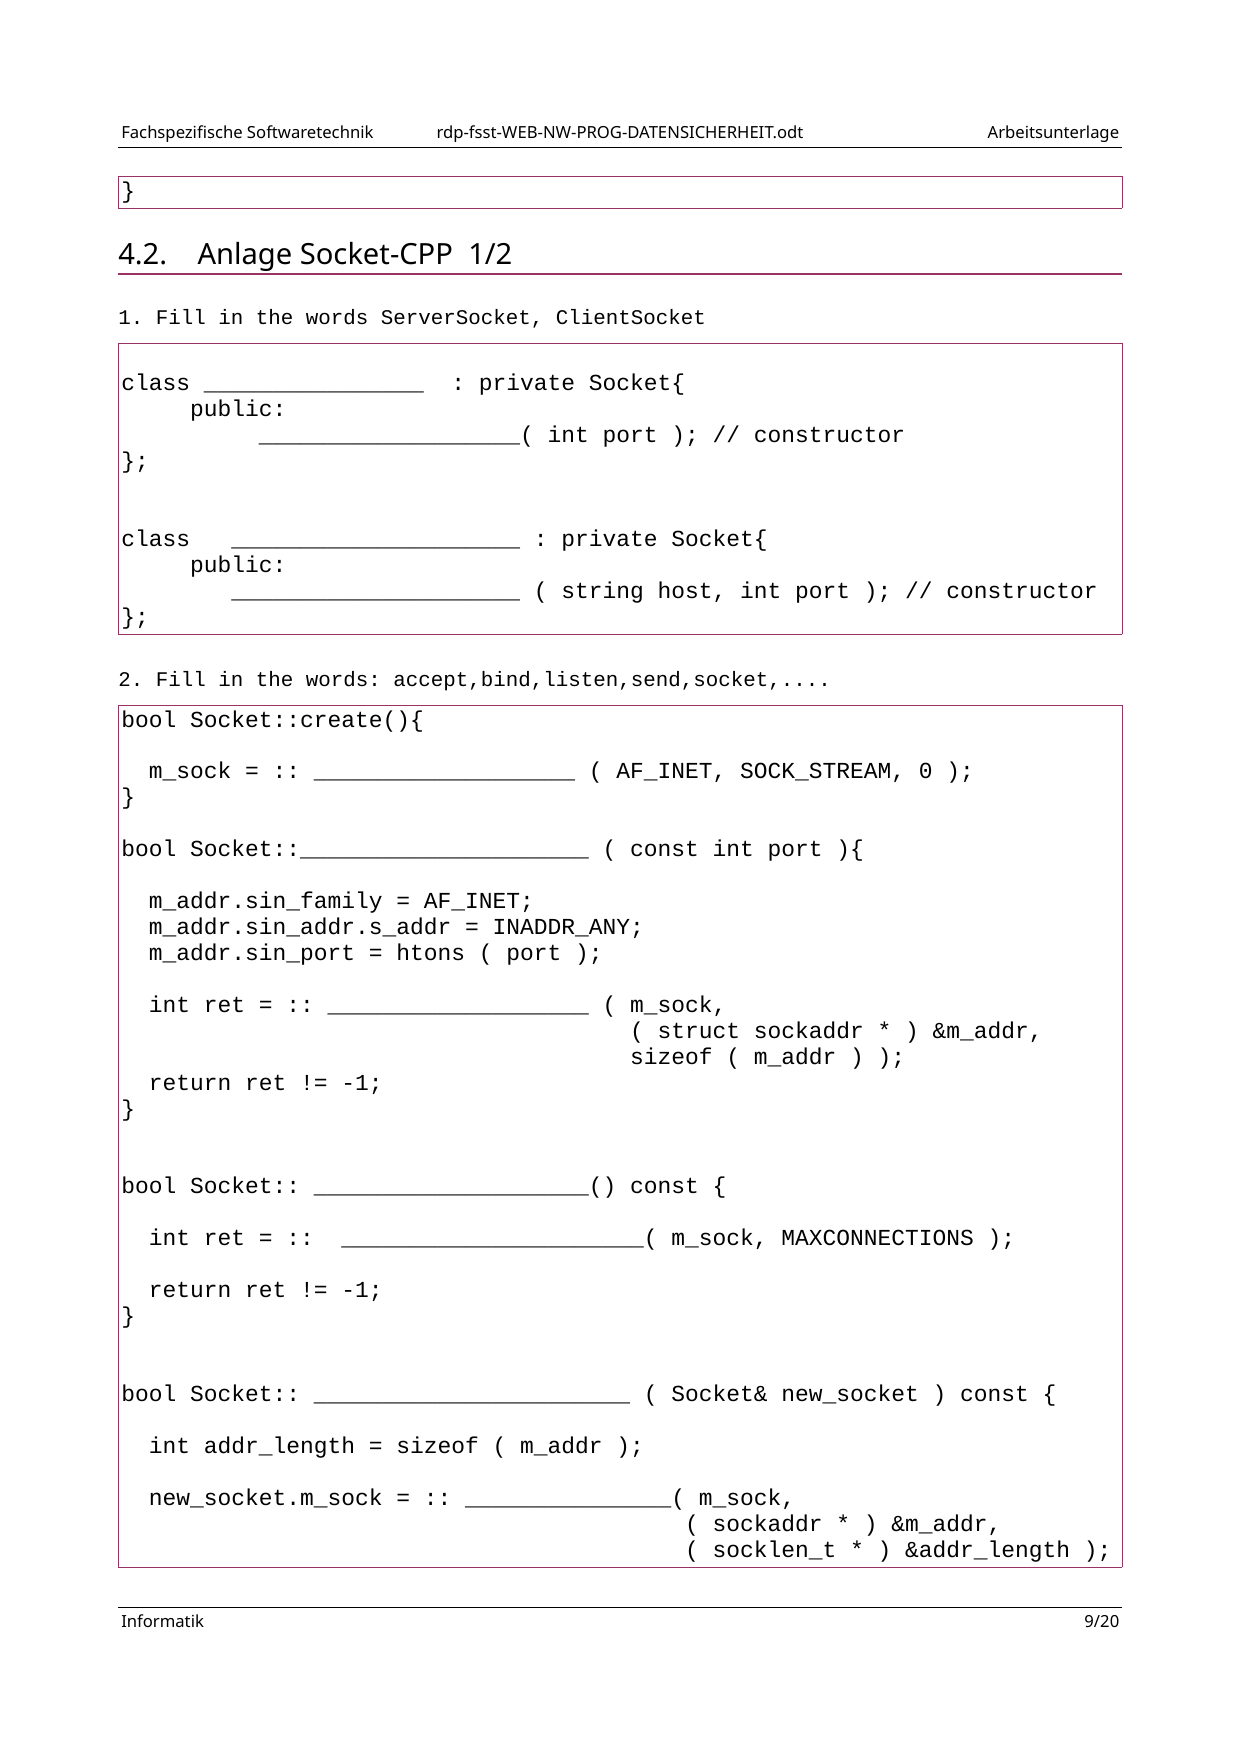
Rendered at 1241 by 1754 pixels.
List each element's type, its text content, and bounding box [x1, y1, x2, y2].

text public: [119, 550, 1122, 576]
subtitle Anlage Socket-CPP 1/2 [118, 233, 1122, 273]
text m_addr.sin_port = htons ( port ); [119, 938, 1122, 964]
text } [119, 1301, 1122, 1327]
text }; [119, 446, 1122, 472]
text int ret = :: ___________________ ( m_sock, ( struct sockaddr * ) &m_addr, sizeof ( m_addr ) ); [119, 990, 1122, 1068]
text } [119, 783, 1122, 809]
text int addr_length = sizeof ( m_addr ); [119, 1431, 1122, 1457]
text bool Socket:: ____________________() const { [119, 1172, 1122, 1198]
text ___________________( int port ); // constructor [119, 421, 1122, 446]
text return ret != -1; [119, 1276, 1122, 1301]
text }; [119, 602, 1122, 634]
text } [119, 177, 1122, 208]
text class ________________ : private Socket{ [119, 344, 1122, 394]
text } [119, 1094, 1122, 1120]
text _____________________ ( string host, int port ); // constructor [119, 576, 1122, 602]
text m_sock = :: ___________________ ( AF_INET, SOCK_STREAM, 0 ); [119, 757, 1122, 783]
text public: [119, 394, 1122, 421]
text bool Socket:: _______________________ ( Socket& new_socket ) const { [119, 1379, 1122, 1405]
text m_addr.sin_addr.s_addr = INADDR_ANY; [119, 912, 1122, 938]
text int ret = :: ______________________( m_sock, MAXCONNECTIONS ); [119, 1224, 1122, 1249]
text new_socket.m_sock = :: _______________( m_sock, ( sockaddr * ) &m_addr, ( socklen_t * ) &addr_length ); [119, 1483, 1122, 1567]
text 1. Fill in the words ServerSocket, ClientSocket [118, 307, 1122, 331]
text bool Socket::create(){ [119, 706, 1122, 731]
text m_addr.sin_family = AF_INET; [119, 886, 1122, 912]
text return ret != -1; [119, 1068, 1122, 1094]
text 2. Fill in the words: accept,bind,listen,send,socket,.... [118, 669, 1122, 693]
text class _____________________ : private Socket{ [119, 524, 1122, 550]
text bool Socket::_____________________ ( const int port ){ [119, 834, 1122, 861]
